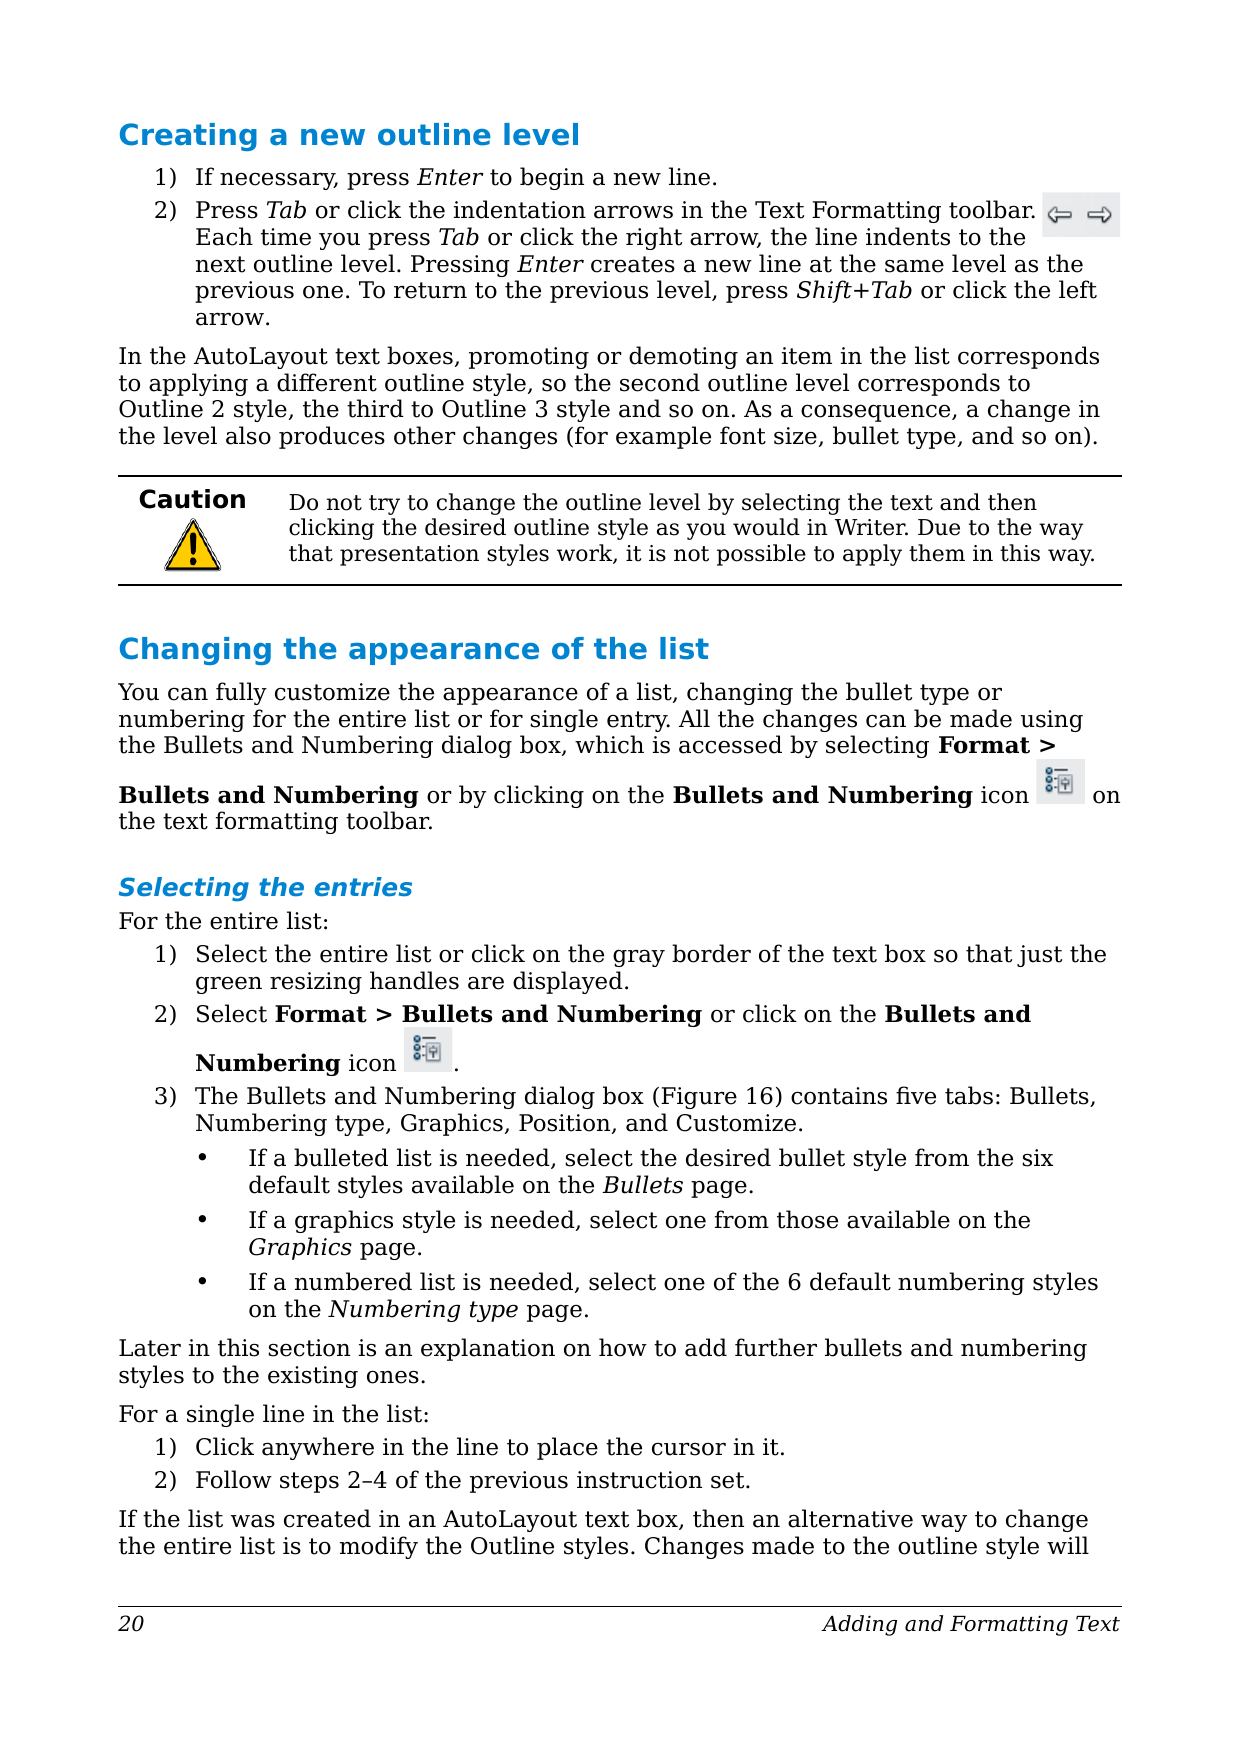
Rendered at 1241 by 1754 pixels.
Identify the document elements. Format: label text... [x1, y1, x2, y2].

subtitle Changing the appearance of the list [118, 633, 1122, 667]
text You can fully customize the appearance of a list, changing the bullet type or numbering for the entire list or for single entry. All the changes can be made using the Bullets and Numbering dialog box, which is accessed by selecting Format > Bullets and Numbering or by clicking on the Bullets and Numbering icon on the text formatting toolbar. [118, 679, 1122, 835]
list For a single line in the list: [118, 1401, 1122, 1428]
picture [1042, 191, 1121, 237]
list Press Tab or click the indentation arrows in the Text Formatting toolbar. Each time you press Tab or click the right arrow, the line indents to the next outline level. Pressing Enter creates a new line at the same level as the previous one. To return to the previous level, press Shift+Tab or click the left arrow. [177, 197, 1122, 331]
list Select Format > Bullets and Numbering or click on the Bullets and Numbering icon . [177, 1001, 1122, 1077]
table_header Do not try to change the outline level by selecting the text and then clicking the desired outline style as you would in Writer. Due to the way that presentation styles work, it is not possible to apply them in this way. [267, 477, 1122, 583]
text Later in this section is an explanation on how to add further bullets and numbering styles to the existing ones. [118, 1335, 1122, 1388]
list The Bullets and Numbering dialog box (Figure 16) contains five tabs: Bullets, Numbering type, Graphics, Position, and Customize. [177, 1083, 1122, 1137]
picture [160, 515, 225, 575]
list If necessary, press Enter to begin a new line. [177, 164, 1122, 191]
list Select the entire list or click on the gray border of the text box so that just the green resizing handles are displayed. [177, 941, 1122, 994]
list If a bulleted list is needed, select the desired bullet style from the six default styles available on the Bullets page. [195, 1143, 1122, 1199]
subtitle Creating a new outline level [118, 118, 1122, 152]
list If a numbered list is needed, select one of the 6 default numbering styles on the Numbering type page. [195, 1267, 1122, 1323]
picture [404, 1027, 453, 1072]
text If the list was created in an AutoLayout text box, then an alternative way to change the entire list is to modify the Outline styles. Changes made to the outline style will [118, 1506, 1122, 1559]
text In the AutoLayout text boxes, promoting or demoting an item in the list corresponds to applying a different outline style, so the second outline level corresponds to Outline 2 style, the third to Outline 3 style and so on. As a consequence, a change in the level also produces other changes (for example font size, bullet type, and so on). [118, 343, 1122, 450]
picture [1036, 759, 1085, 804]
subtitle Selecting the entries [118, 873, 1122, 902]
list Follow steps 2–4 of the previous instruction set. [177, 1467, 1122, 1494]
list For the entire list: [118, 908, 1122, 935]
list If a graphics style is needed, select one from those available on the Graphics page. [195, 1205, 1122, 1261]
table_header Caution [118, 477, 267, 583]
list Click anywhere in the line to place the cursor in it. [177, 1434, 1122, 1461]
